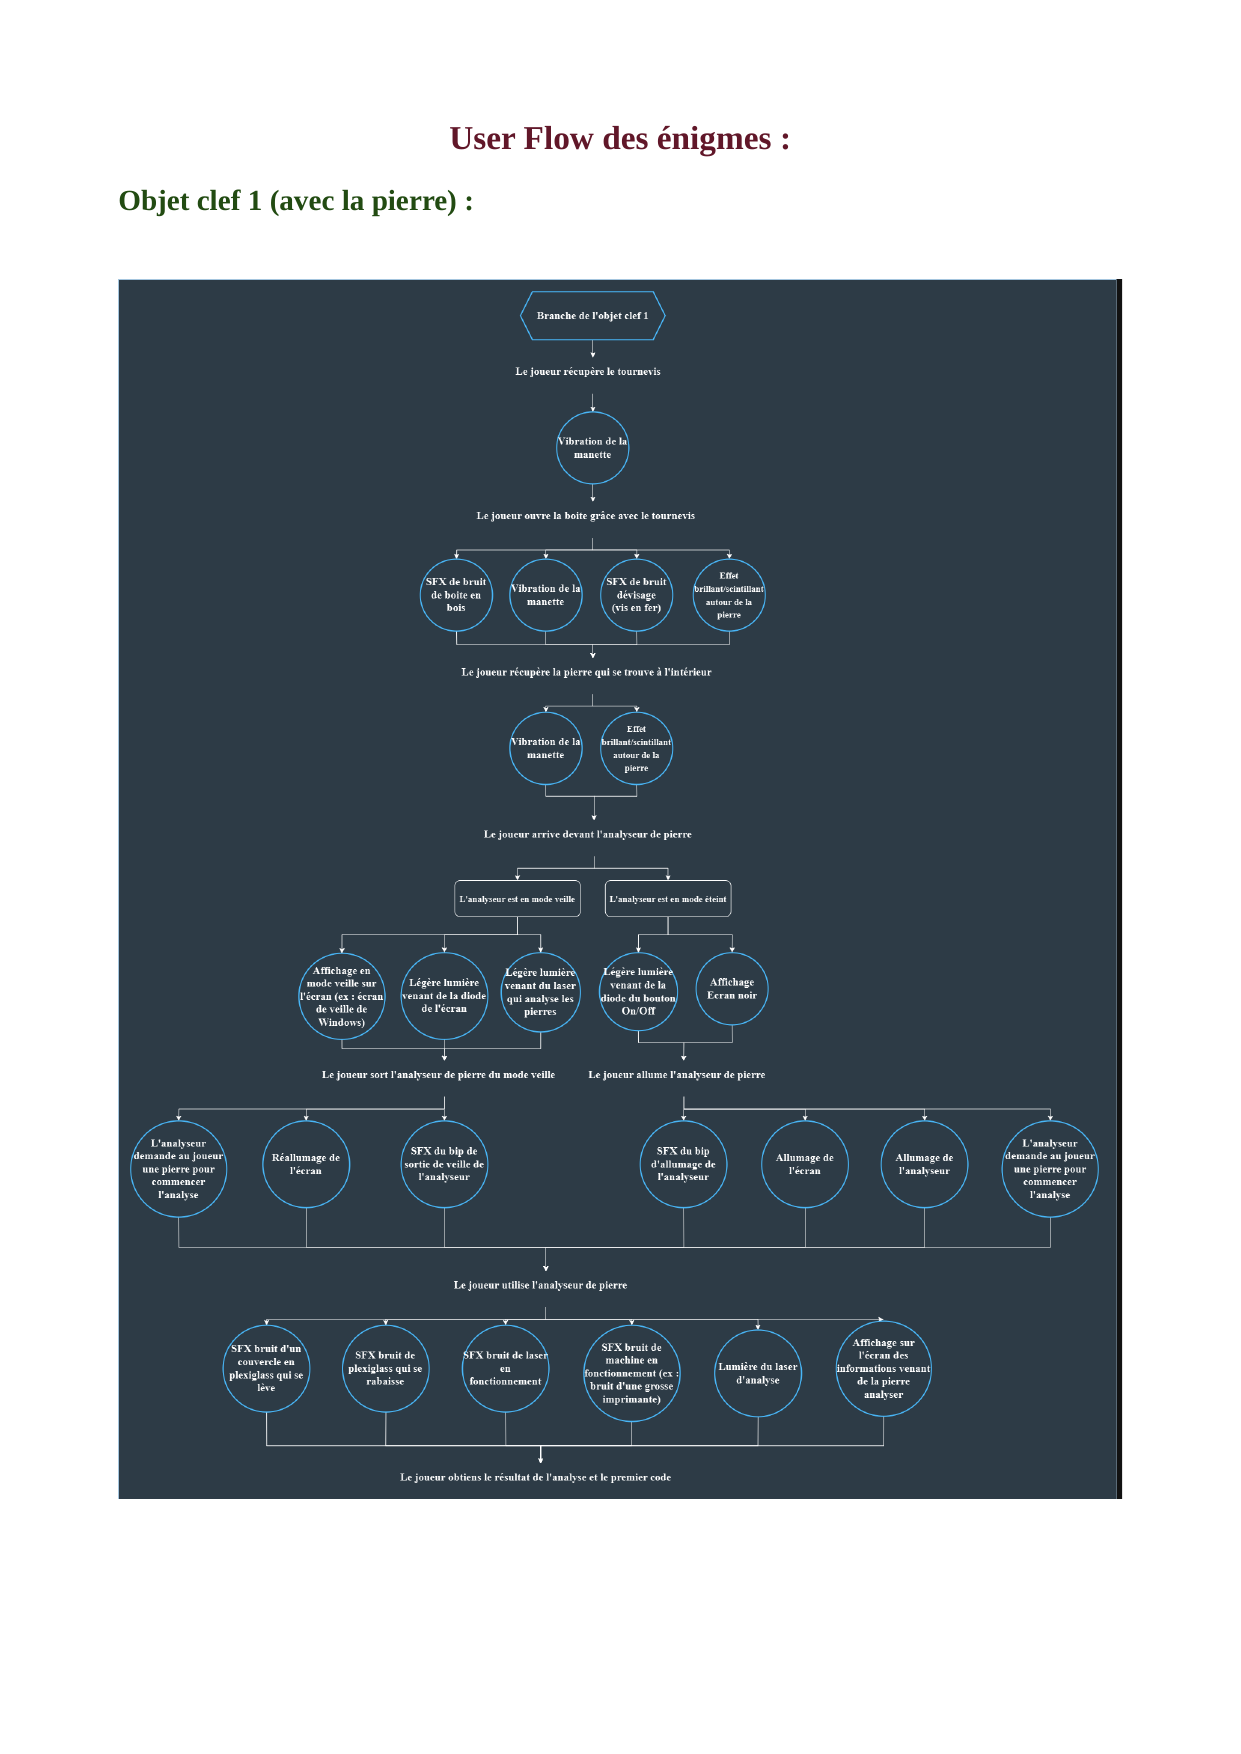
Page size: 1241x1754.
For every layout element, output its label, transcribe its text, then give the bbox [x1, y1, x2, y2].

subtitle Objet clef 1 (avec la pierre) : [118, 183, 1122, 217]
picture [118, 279, 1123, 1499]
subtitle User Flow des énigmes : [118, 118, 1122, 156]
